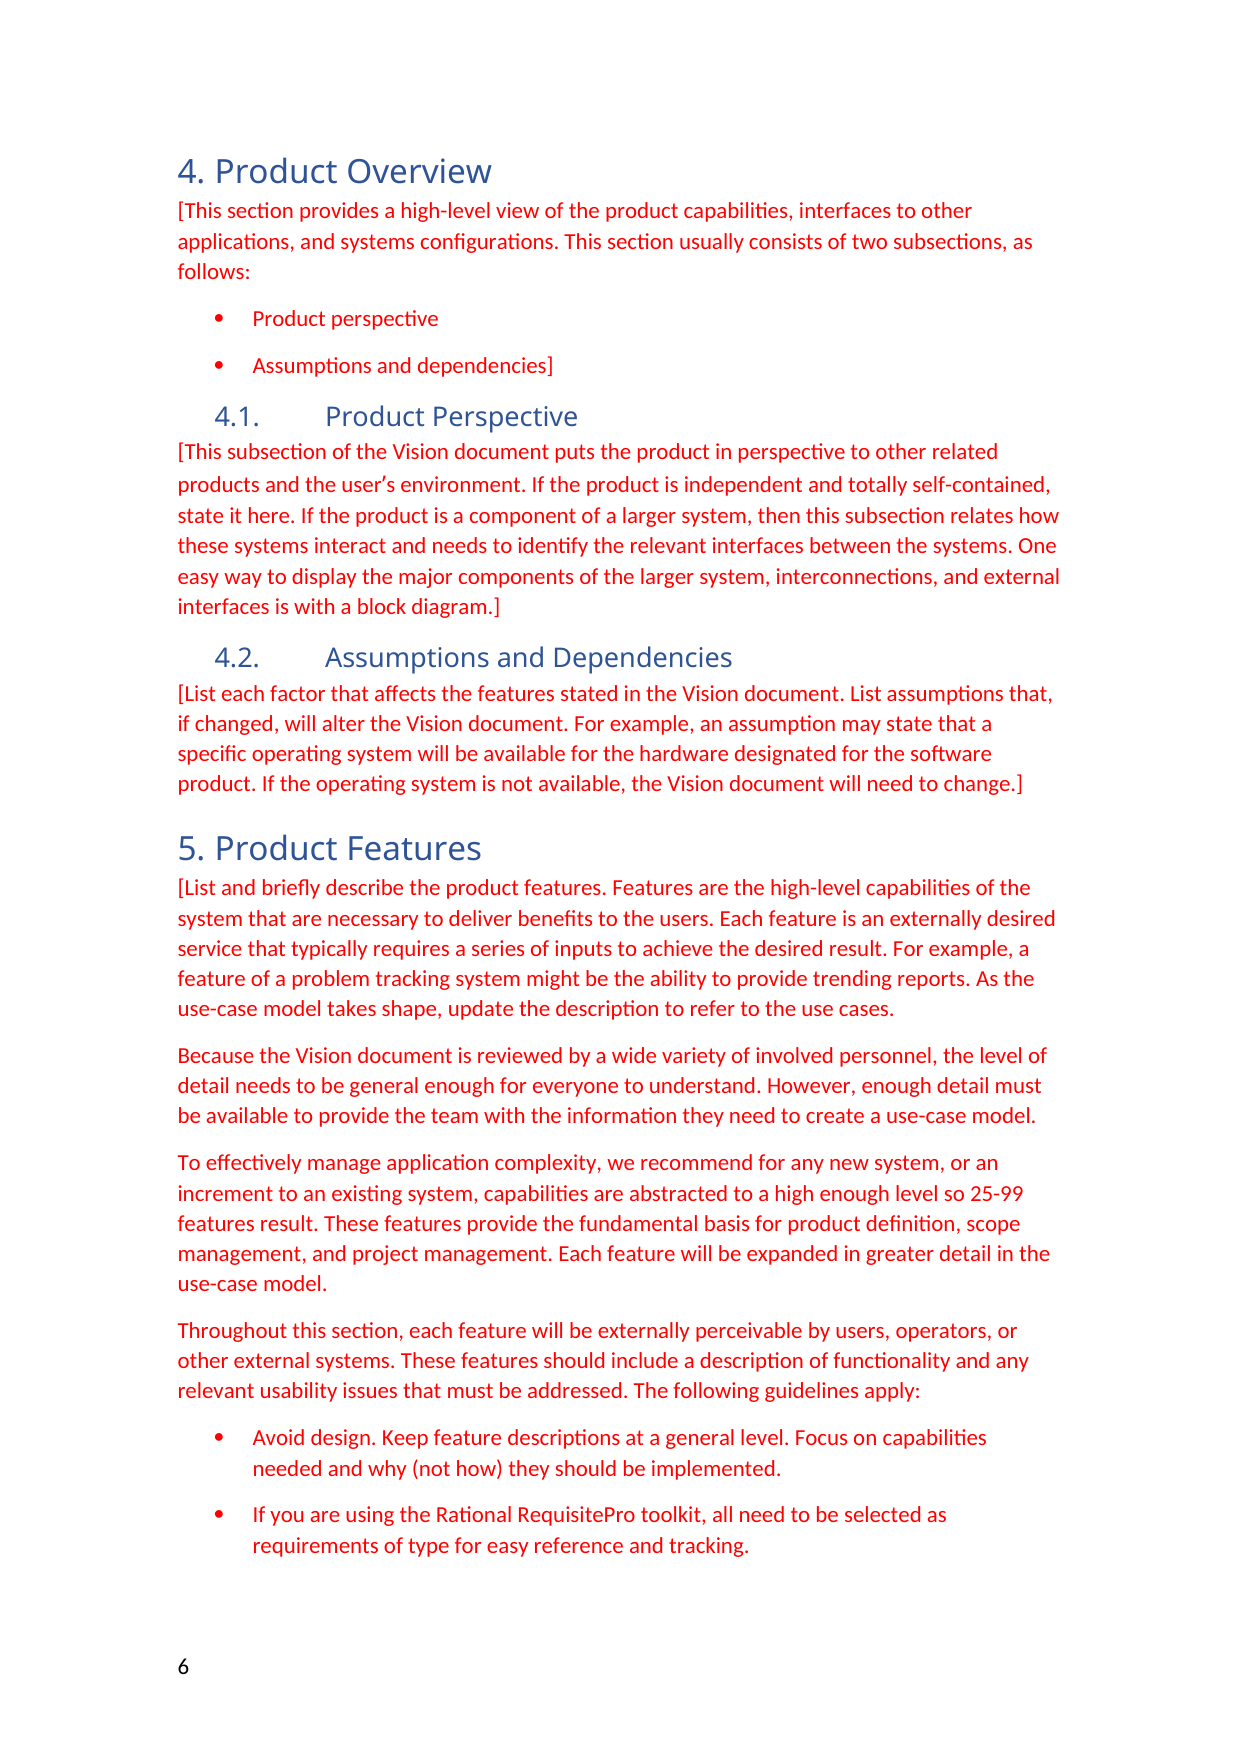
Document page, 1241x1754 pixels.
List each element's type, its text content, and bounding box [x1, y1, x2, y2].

list If you are using the Rational RequisitePro toolkit, all need to be selected as requirements of type for easy reference and tracking. [215, 1501, 1063, 1559]
text [This subsection of the Vision document puts the product in perspective to other related products and the user’s environment. If the product is independent and totally self-contained, state it here. If the product is a component of a larger system, then this subsection relates how these systems interact and needs to identify the relevant interfaces between the systems. One easy way to display the major components of the larger system, interconnections, and external interfaces is with a block diagram.] [177, 437, 1063, 620]
subtitle Assumptions and Dependencies [214, 639, 1063, 676]
text Because the Vision document is reviewed by a wide variety of involved personnel, the level of detail needs to be general enough for everyone to understand. However, enough detail must be available to provide the team with the information they need to create a use-case model. [177, 1041, 1063, 1129]
text Throughout this section, each feature will be externally perceivable by users, operators, or other external systems. These features should include a description of functionality and any relevant usability issues that must be addressed. The following guidelines apply: [177, 1316, 1063, 1404]
list Product perspective [215, 304, 1063, 332]
subtitle Product Features [177, 824, 1063, 870]
list Avoid design. Keep feature descriptions at a general level. Focus on capabilities needed and why (not how) they should be implemented. [215, 1423, 1063, 1482]
list Assumptions and dependencies] [215, 351, 1063, 379]
subtitle Product Perspective [214, 398, 1063, 434]
subtitle Product Overview [177, 148, 1063, 193]
text [This section provides a high-level view of the product capabilities, interfaces to other applications, and systems configurations. This section usually consists of two subsections, as follows: [177, 197, 1063, 285]
text [List each factor that affects the features stated in the Vision document. List assumptions that, if changed, will alter the Vision document. For example, an assumption may state that a specific operating system will be available for the hardware designated for the software product. If the operating system is not available, the Vision document will need to change.] [177, 679, 1063, 797]
text [List and briefly describe the product features. Features are the high-level capabilities of the system that are necessary to deliver benefits to the users. Each feature is an externally desired service that typically requires a series of inputs to achieve the desired result. For example, a feature of a problem tracking system might be the ability to provide trending reports. As the use-case model takes shape, update the description to refer to the use cases. [177, 873, 1063, 1022]
text To effectively manage application complexity, we recommend for any new system, or an increment to an existing system, capabilities are abstracted to a high enough level so 25-99 features result. These features provide the fundamental basis for product definition, scope management, and project management. Each feature will be expanded in greater detail in the use-case model. [177, 1148, 1063, 1297]
